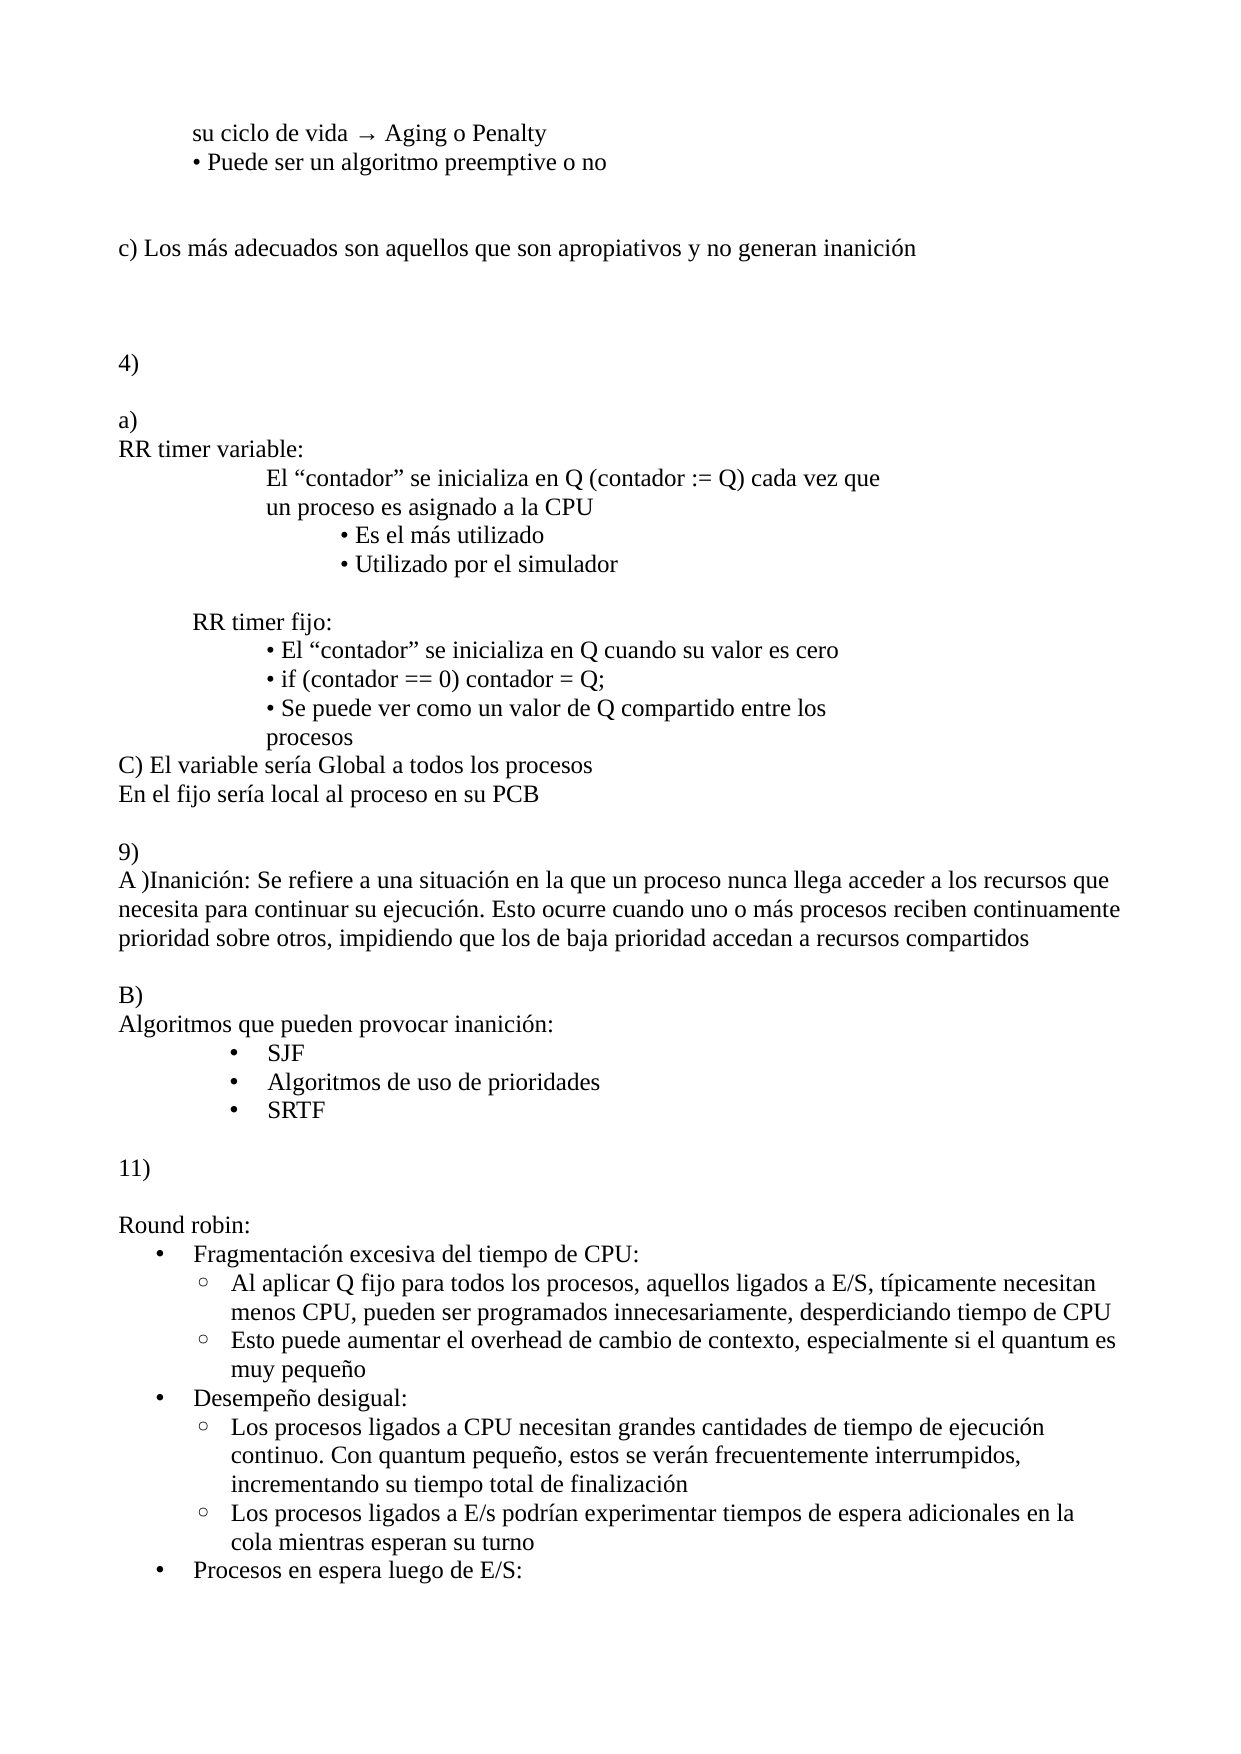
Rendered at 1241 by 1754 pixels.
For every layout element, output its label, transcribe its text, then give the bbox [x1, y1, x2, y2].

text 4) [118, 348, 1122, 377]
text En el fijo sería local al proceso en su PCB [118, 779, 1122, 808]
text • if (contador == 0) contador = Q; [118, 664, 1122, 693]
list Los procesos ligados a E/s podrían experimentar tiempos de espera adicionales en la cola mientras esperan su turno [193, 1498, 1122, 1556]
text C) El variable sería Global a todos los procesos [118, 751, 1122, 779]
text un proceso es asignado a la CPU [118, 492, 1122, 521]
list Algoritmos de uso de prioridades [229, 1067, 1122, 1096]
text 9) [118, 837, 1122, 866]
text Round robin: [118, 1211, 1122, 1239]
text RR timer variable: [118, 434, 1122, 463]
text su ciclo de vida → Aging o Penalty [118, 118, 1122, 147]
text • El “contador” se inicializa en Q cuando su valor es cero [118, 636, 1122, 664]
text 11) [118, 1153, 1122, 1182]
list Fragmentación excesiva del tiempo de CPU: [156, 1239, 1122, 1268]
text • Se puede ver como un valor de Q compartido entre los [118, 693, 1122, 722]
text procesos [118, 722, 1122, 751]
list Los procesos ligados a CPU necesitan grandes cantidades de tiempo de ejecución continuo. Con quantum pequeño, estos se verán frecuentemente interrumpidos, incrementando su tiempo total de finalización [193, 1412, 1122, 1498]
list SRTF [229, 1096, 1122, 1124]
text • Utilizado por el simulador [118, 549, 1122, 578]
text • Puede ser un algoritmo preemptive o no [118, 147, 1122, 176]
text a) [118, 406, 1122, 434]
text B) [118, 981, 1122, 1009]
text Algoritmos que pueden provocar inanición: [118, 1009, 1122, 1038]
text RR timer fijo: [118, 607, 1122, 636]
list Desempeño desigual: [156, 1383, 1122, 1412]
list Esto puede aumentar el overhead de cambio de contexto, especialmente si el quantum es muy pequeño [193, 1326, 1122, 1383]
text • Es el más utilizado [118, 521, 1122, 549]
text A )Inanición: Se refiere a una situación en la que un proceso nunca llega acceder a los recursos que necesita para continuar su ejecución. Esto ocurre cuando uno o más procesos reciben continuamente prioridad sobre otros, impidiendo que los de baja prioridad accedan a recursos compartidos [118, 866, 1122, 952]
list Procesos en espera luego de E/S: [156, 1556, 1122, 1584]
text El “contador” se inicializa en Q (contador := Q) cada vez que [118, 463, 1122, 492]
list Al aplicar Q fijo para todos los procesos, aquellos ligados a E/S, típicamente necesitan menos CPU, pueden ser programados innecesariamente, desperdiciando tiempo de CPU [193, 1268, 1122, 1326]
text c) Los más adecuados son aquellos que son apropiativos y no generan inanición [118, 233, 1122, 262]
list SJF [229, 1038, 1122, 1067]
